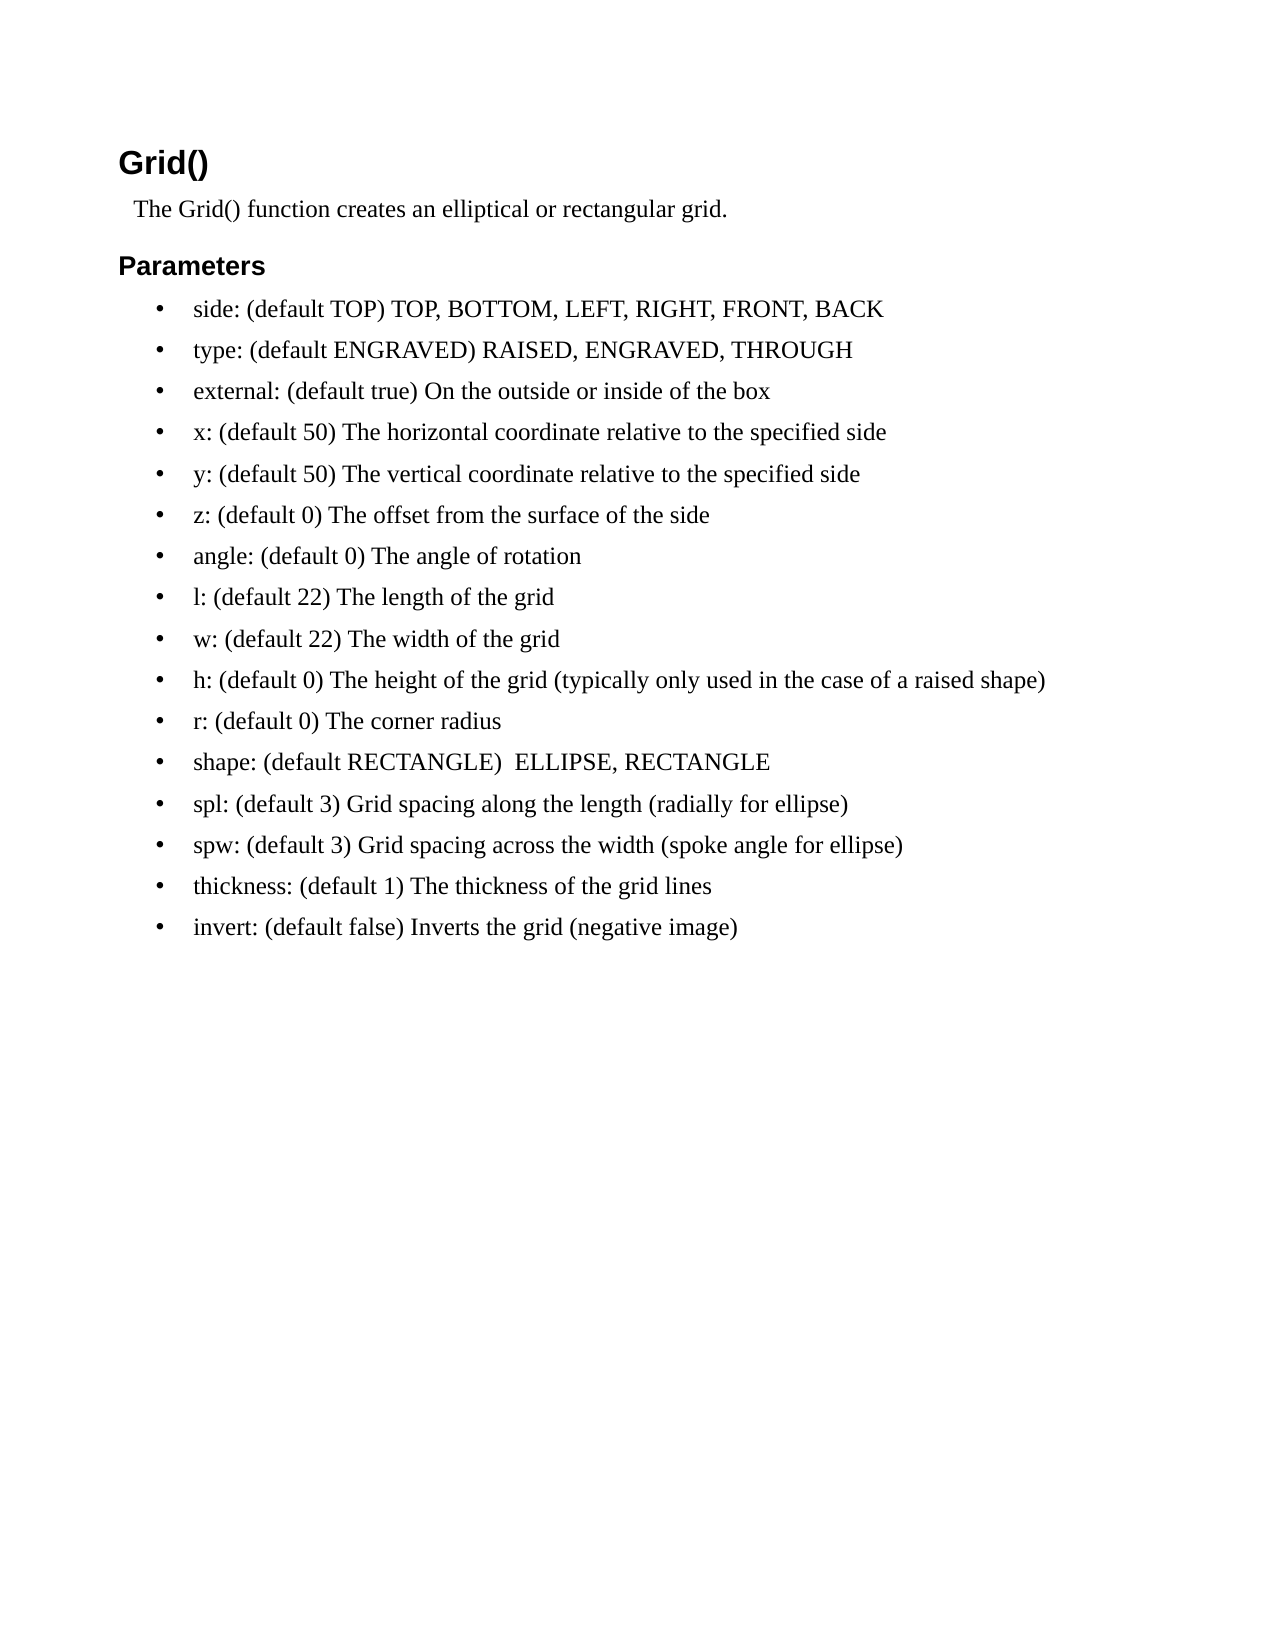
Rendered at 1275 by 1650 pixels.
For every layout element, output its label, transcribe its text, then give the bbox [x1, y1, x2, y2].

list l: (default 22) The length of the grid [156, 582, 1157, 611]
list invert: (default false) Inverts the grid (negative image) [156, 912, 1157, 941]
list angle: (default 0) The angle of rotation [156, 541, 1157, 570]
list external: (default true) On the outside or inside of the box [156, 376, 1157, 405]
list spw: (default 3) Grid spacing across the width (spoke angle for ellipse) [156, 830, 1157, 859]
list w: (default 22) The width of the grid [156, 624, 1157, 652]
list z: (default 0) The offset from the surface of the side [156, 500, 1157, 529]
list side: (default TOP) TOP, BOTTOM, LEFT, RIGHT, FRONT, BACK [156, 294, 1157, 322]
list h: (default 0) The height of the grid (typically only used in the case of a raised shape) [156, 665, 1157, 694]
list thickness: (default 1) The thickness of the grid lines [156, 871, 1157, 900]
text The Grid() function creates an elliptical or rectangular grid. [118, 194, 1157, 223]
list r: (default 0) The corner radius [156, 706, 1157, 735]
subtitle Parameters [118, 250, 1157, 281]
subtitle Grid() [118, 143, 1157, 182]
list x: (default 50) The horizontal coordinate relative to the specified side [156, 417, 1157, 446]
list spl: (default 3) Grid spacing along the length (radially for ellipse) [156, 789, 1157, 817]
list type: (default ENGRAVED) RAISED, ENGRAVED, THROUGH [156, 335, 1157, 364]
list y: (default 50) The vertical coordinate relative to the specified side [156, 459, 1157, 487]
list shape: (default RECTANGLE) ELLIPSE, RECTANGLE [156, 747, 1157, 776]
